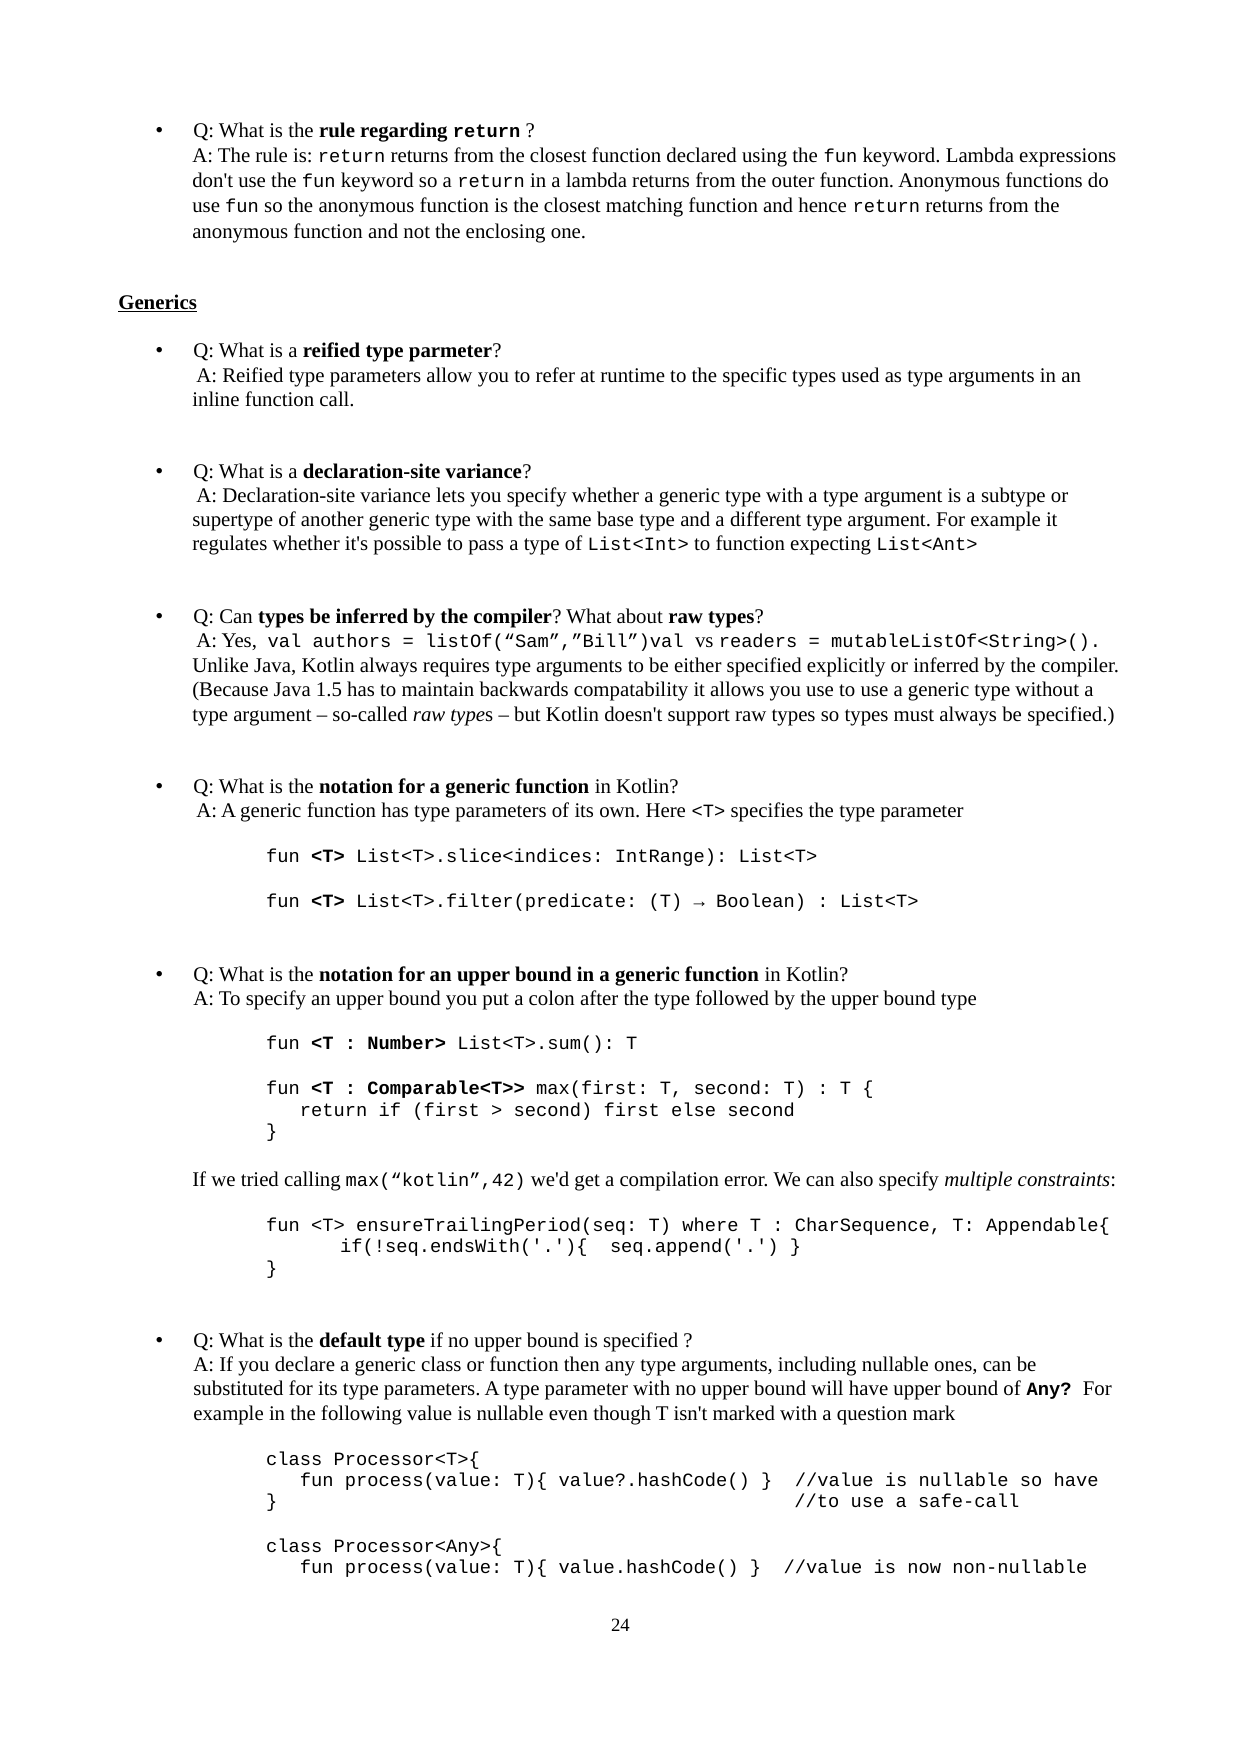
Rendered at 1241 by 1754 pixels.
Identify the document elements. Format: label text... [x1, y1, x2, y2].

text if(!seq.endsWith('.'){ seq.append('.') } [192, 1237, 1122, 1258]
list Q: What is a declaration-site variance? [156, 459, 1122, 483]
text fun process(value: T){ value.hashCode() } //value is now non-nullable [192, 1558, 1122, 1579]
text If we tried calling max(“kotlin”,42) we'd get a compilation error. We can also specify multiple constraints: [118, 1167, 1122, 1192]
list A: To specify an upper bound you put a colon after the type followed by the upper bound type [156, 986, 1122, 1010]
text class Processor<T>{ [192, 1449, 1122, 1471]
text Generics [118, 290, 1122, 314]
text A: Declaration-site variance lets you specify whether a generic type with a type argument is a subtype or supertype of another generic type with the same base type and a different type argument. For example it regulates whether it's possible to pass a type of List<Int> to function expecting List<Ant> [192, 483, 1122, 556]
text fun <T> List<T>.filter(predicate: (T) → Boolean) : List<T> [192, 892, 1122, 913]
list Q: What is the notation for an upper bound in a generic function in Kotlin? [156, 962, 1122, 986]
list Q: What is a reified type parmeter? [156, 338, 1122, 362]
list Q: What is the notation for a generic function in Kotlin? [156, 774, 1122, 798]
text class Processor<Any>{ [192, 1537, 1122, 1558]
text } [192, 1258, 1122, 1280]
text fun <T> ensureTrailingPeriod(seq: T) where T : CharSequence, T: Appendable{ [192, 1216, 1122, 1237]
list A: If you declare a generic class or function then any type arguments, including nullable ones, can be substituted for its type parameters. A type parameter with no upper bound will have upper bound of Any? For example in the following value is nullable even though T isn't marked with a question mark [156, 1352, 1122, 1425]
text fun <T : Comparable<T>> max(first: T, second: T) : T { [192, 1079, 1122, 1100]
list Q: What is the default type if no upper bound is specified ? [156, 1328, 1122, 1352]
list Q: What is the rule regarding return ? [156, 118, 1122, 143]
text } //to use a safe-call [192, 1492, 1122, 1513]
list Q: Can types be inferred by the compiler? What about raw types? [156, 604, 1122, 628]
text return if (first > second) first else second [192, 1100, 1122, 1122]
text A: The rule is: return returns from the closest function declared using the fun keyword. Lambda expressions don't use the fun keyword so a return in a lambda returns from the outer function. Anonymous functions do use fun so the anonymous function is the closest matching function and hence return returns from the anonymous function and not the enclosing one. [192, 143, 1122, 243]
text A: Reified type parameters allow you to refer at runtime to the specific types used as type arguments in an inline function call. [192, 362, 1122, 411]
text fun <T : Number> List<T>.sum(): T [192, 1034, 1122, 1055]
text } [192, 1122, 1122, 1143]
text fun process(value: T){ value?.hashCode() } //value is nullable so have [192, 1471, 1122, 1492]
text fun <T> List<T>.slice<indices: IntRange): List<T> [192, 847, 1122, 868]
text A: Yes, val authors = listOf(“Sam”,”Bill”)val vs readers = mutableListOf<String>(). Unlike Java, Kotlin always requires type arguments to be either specified explicitly or inferred by the compiler. (Because Java 1.5 has to maintain backwards compatability it allows you use to use a generic type without a type argument – so-called raw types – but Kotlin doesn't support raw types so types must always be specified.) [192, 628, 1122, 726]
text A: A generic function has type parameters of its own. Here <T> specifies the type parameter [192, 798, 1122, 823]
